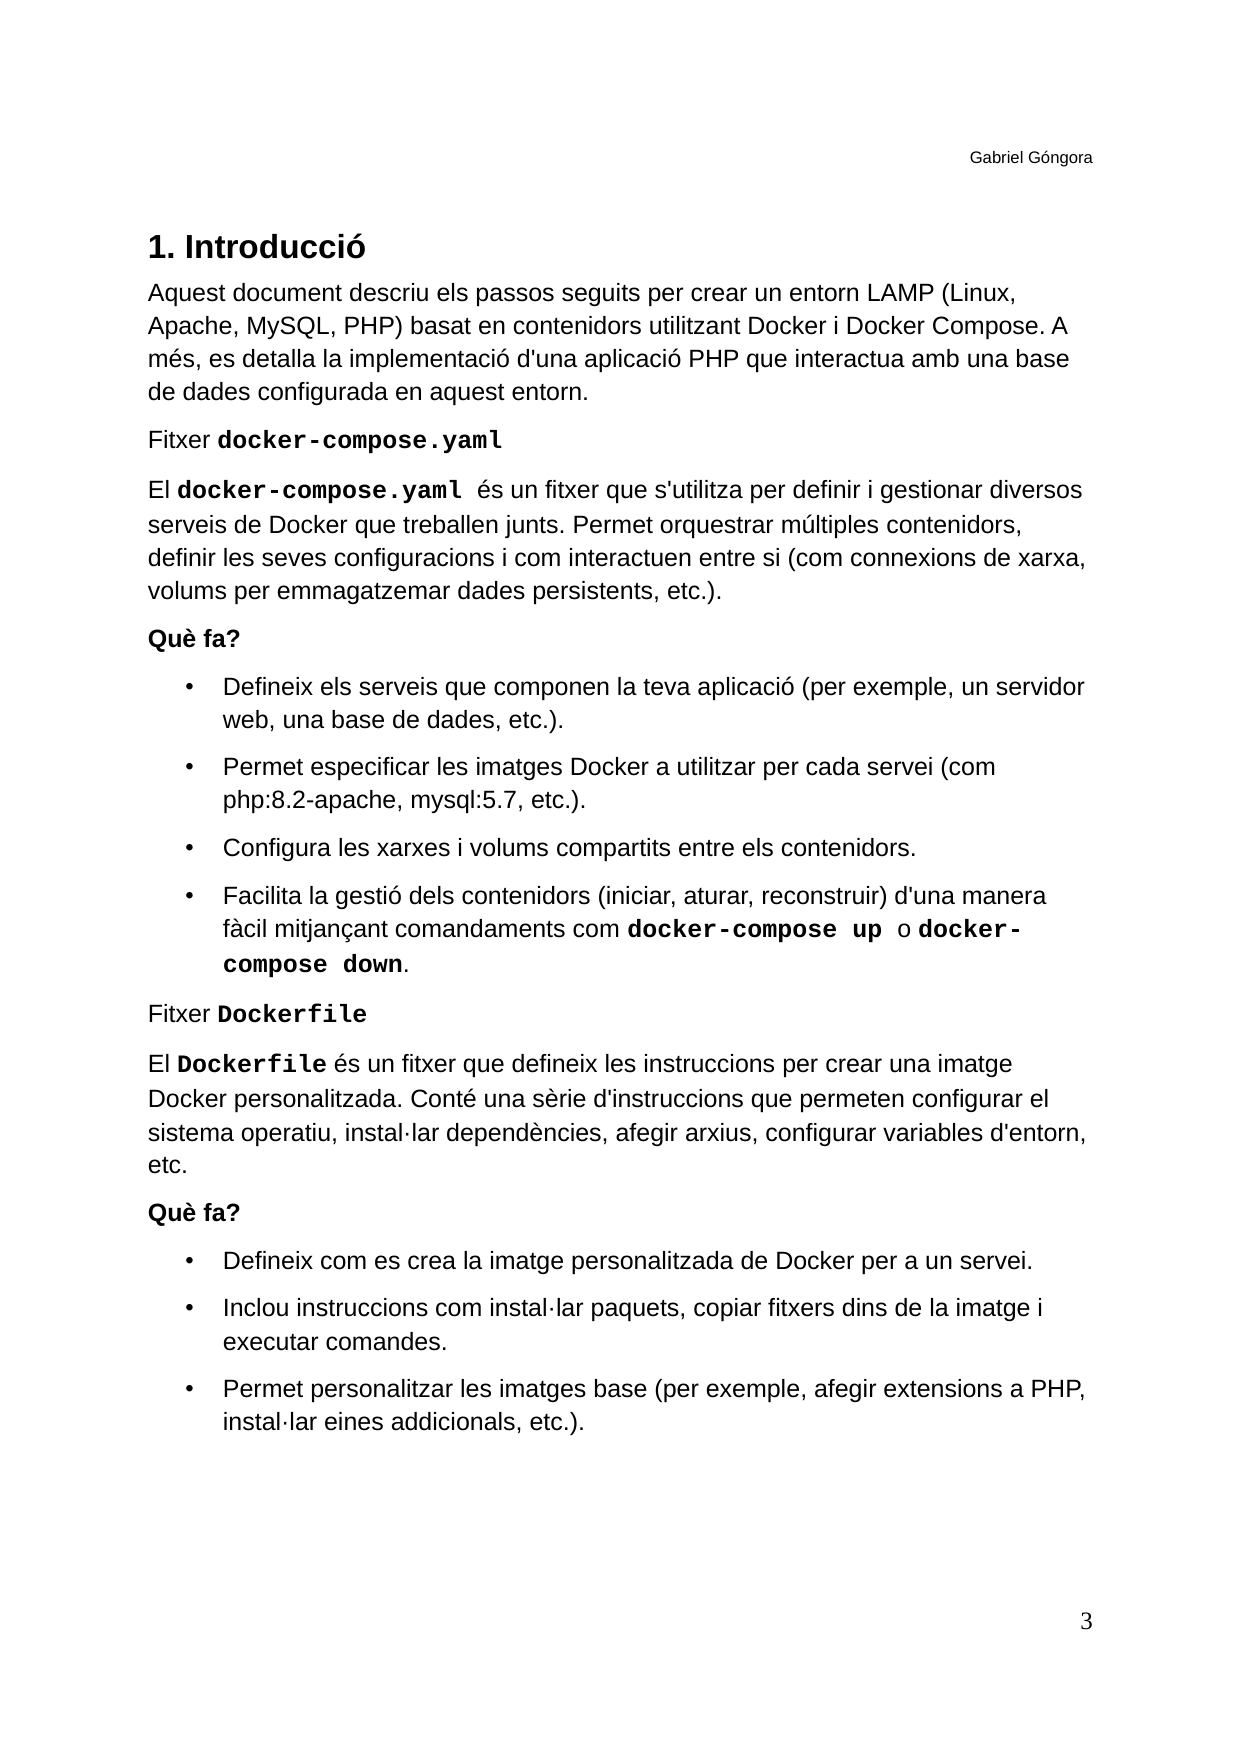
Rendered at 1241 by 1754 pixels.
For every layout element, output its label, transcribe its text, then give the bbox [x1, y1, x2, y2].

text Fitxer Dockerfile [148, 999, 1093, 1030]
text El Dockerfile és un fitxer que defineix les instruccions per crear una imatge Docker personalitzada. Conté una sèrie d'instruccions que permeten configurar el sistema operatiu, instal·lar dependències, afegir arxius, configurar variables d'entorn, etc. [148, 1049, 1093, 1179]
text Fitxer docker-compose.yaml [148, 425, 1093, 456]
text Què fa? [148, 624, 1093, 653]
list Inclou instruccions com instal·lar paquets, copiar fitxers dins de la imatge i executar comandes. [185, 1293, 1093, 1355]
list Defineix com es crea la imatge personalitzada de Docker per a un servei. [185, 1246, 1093, 1274]
text El docker-compose.yaml és un fitxer que s'utilitza per definir i gestionar diversos serveis de Docker que treballen junts. Permet orquestrar múltiples contenidors, definir les seves configuracions i com interactuen entre si (com connexions de xarxa, volums per emmagatzemar dades persistents, etc.). [148, 475, 1093, 605]
list Permet personalitzar les imatges base (per exemple, afegir extensions a PHP, instal·lar eines addicionals, etc.). [185, 1374, 1093, 1436]
list Permet especificar les imatges Docker a utilitzar per cada servei (com php:8.2-apache, mysql:5.7, etc.). [185, 752, 1093, 814]
text Aquest document descriu els passos seguits per crear un entorn LAMP (Linux, Apache, MySQL, PHP) basat en contenidors utilitzant Docker i Docker Compose. A més, es detalla la implementació d'una aplicació PHP que interactua amb una base de dades configurada en aquest entorn. [148, 278, 1093, 406]
text Què fa? [148, 1198, 1093, 1227]
list Defineix els serveis que componen la teva aplicació (per exemple, un servidor web, una base de dades, etc.). [185, 672, 1093, 733]
list Facilita la gestió dels contenidors (iniciar, aturar, reconstruir) d'una manera fàcil mitjançant comandaments com docker-compose up o docker-compose down. [185, 881, 1093, 980]
list Configura les xarxes i volums compartits entre els contenidors. [185, 833, 1093, 862]
subtitle 1. Introducció [148, 227, 1093, 266]
